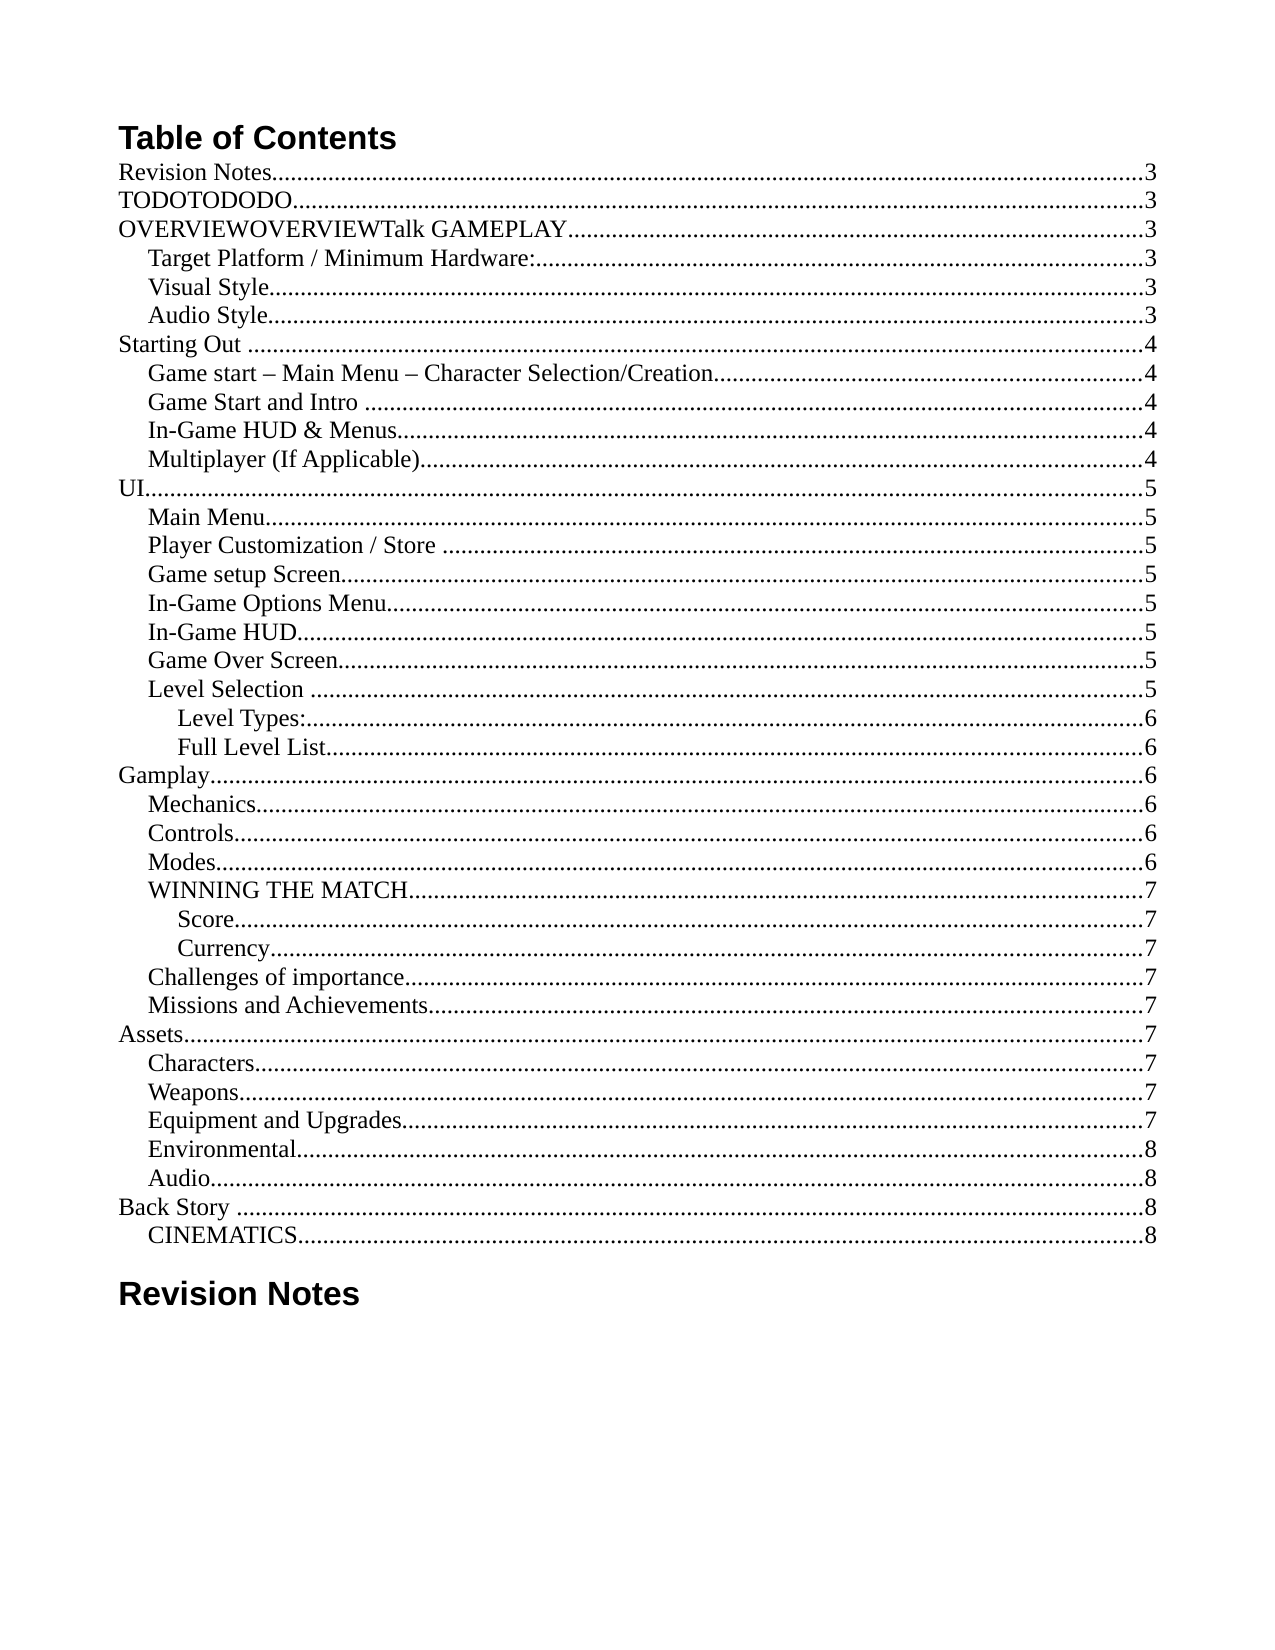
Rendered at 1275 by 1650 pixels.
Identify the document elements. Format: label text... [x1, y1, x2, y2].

text Weapons 7 [148, 1077, 1157, 1105]
text Game Over Screen 5 [148, 645, 1157, 674]
text Modes 6 [148, 847, 1157, 875]
text Game start – Main Menu – Character Selection/Creation 4 [148, 358, 1157, 387]
text Audio 8 [148, 1163, 1157, 1192]
text Player Customization / Store 5 [148, 530, 1157, 559]
text Visual Style 3 [148, 272, 1157, 300]
text OVERVIEWOVERVIEWTalk GAMEPLAY 3 [118, 214, 1157, 243]
text Missions and Achievements 7 [148, 990, 1157, 1019]
text Level Selection 5 [148, 674, 1157, 703]
text Multiplayer (If Applicable) 4 [148, 444, 1157, 473]
text Equipment and Upgrades 7 [148, 1105, 1157, 1134]
subtitle Revision Notes [118, 1274, 1157, 1313]
text Back Story 8 [118, 1192, 1157, 1220]
text Game Start and Intro 4 [148, 387, 1157, 415]
text Characters 7 [148, 1048, 1157, 1077]
text Audio Style 3 [148, 300, 1157, 329]
text Environmental 8 [148, 1134, 1157, 1163]
text WINNING THE MATCH 7 [148, 875, 1157, 904]
text CINEMATICS 8 [148, 1220, 1157, 1249]
text Currency 7 [177, 933, 1157, 962]
text Level Types: 6 [177, 703, 1157, 732]
text Controls 6 [148, 818, 1157, 847]
text Target Platform / Minimum Hardware: 3 [148, 243, 1157, 272]
text In-Game HUD & Menus 4 [148, 415, 1157, 444]
text Score 7 [177, 904, 1157, 933]
text In-Game HUD 5 [148, 617, 1157, 645]
text Starting Out 4 [118, 329, 1157, 358]
text UI 5 [118, 473, 1157, 502]
text Main Menu 5 [148, 502, 1157, 530]
subtitle Table of Contents [118, 118, 1157, 157]
text Gamplay 6 [118, 760, 1157, 789]
text TODOTODODO 3 [118, 185, 1157, 214]
text Full Level List 6 [177, 732, 1157, 760]
text Challenges of importance 7 [148, 962, 1157, 990]
text Assets 7 [118, 1019, 1157, 1048]
text Mechanics 6 [148, 789, 1157, 818]
text Revision Notes 3 [118, 157, 1157, 185]
text In-Game Options Menu 5 [148, 588, 1157, 617]
text Game setup Screen 5 [148, 559, 1157, 588]
